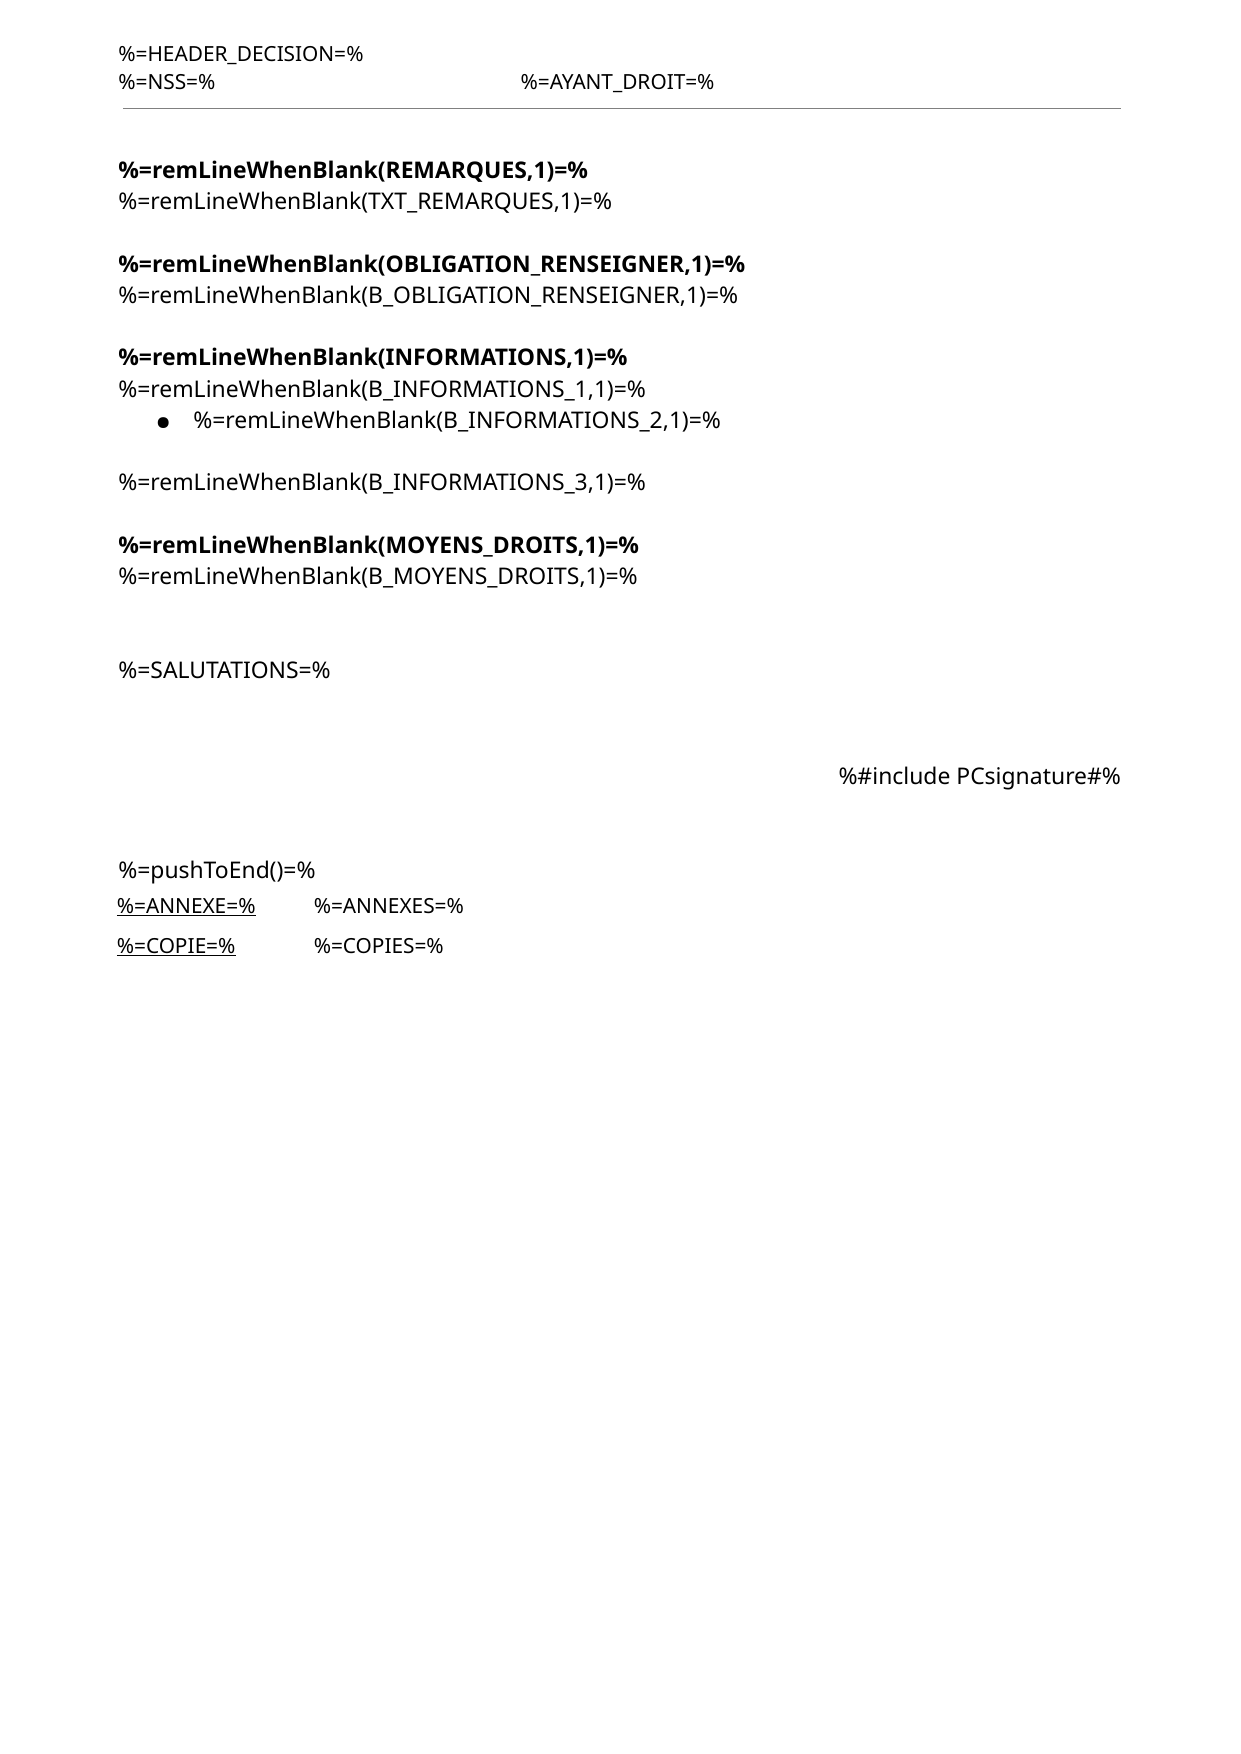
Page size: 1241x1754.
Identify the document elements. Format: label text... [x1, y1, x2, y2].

text %=remLineWhenBlank(INFORMATIONS,1)=% [118, 341, 1122, 373]
text %=remLineWhenBlank(B_OBLIGATION_RENSEIGNER,1)=% [118, 279, 1122, 310]
text %=remLineWhenBlank(REMARQUES,1)=% [118, 154, 1122, 185]
list %=remLineWhenBlank(B_INFORMATIONS_2,1)=% [156, 404, 1122, 435]
table_cell %=COPIES=% [315, 925, 1122, 965]
table_header %=ANNEXE=% [118, 885, 315, 925]
table_cell %=COPIE=% [118, 925, 315, 965]
text %=remLineWhenBlank(B_INFORMATIONS_1,1)=% [118, 373, 1122, 404]
table_header %=ANNEXES=% [315, 885, 1122, 925]
text %=SALUTATIONS=% [118, 654, 1122, 685]
text %=pushToEnd()=% [118, 854, 1122, 885]
text %=remLineWhenBlank(OBLIGATION_RENSEIGNER,1)=% [118, 248, 1122, 279]
text %#include PCsignature#% [118, 760, 1122, 791]
text %=remLineWhenBlank(B_INFORMATIONS_3,1)=% [118, 466, 1122, 498]
text %=remLineWhenBlank(B_MOYENS_DROITS,1)=% [118, 560, 1122, 591]
text %=remLineWhenBlank(MOYENS_DROITS,1)=% [118, 529, 1122, 560]
text %=remLineWhenBlank(TXT_REMARQUES,1)=% [118, 185, 1122, 216]
